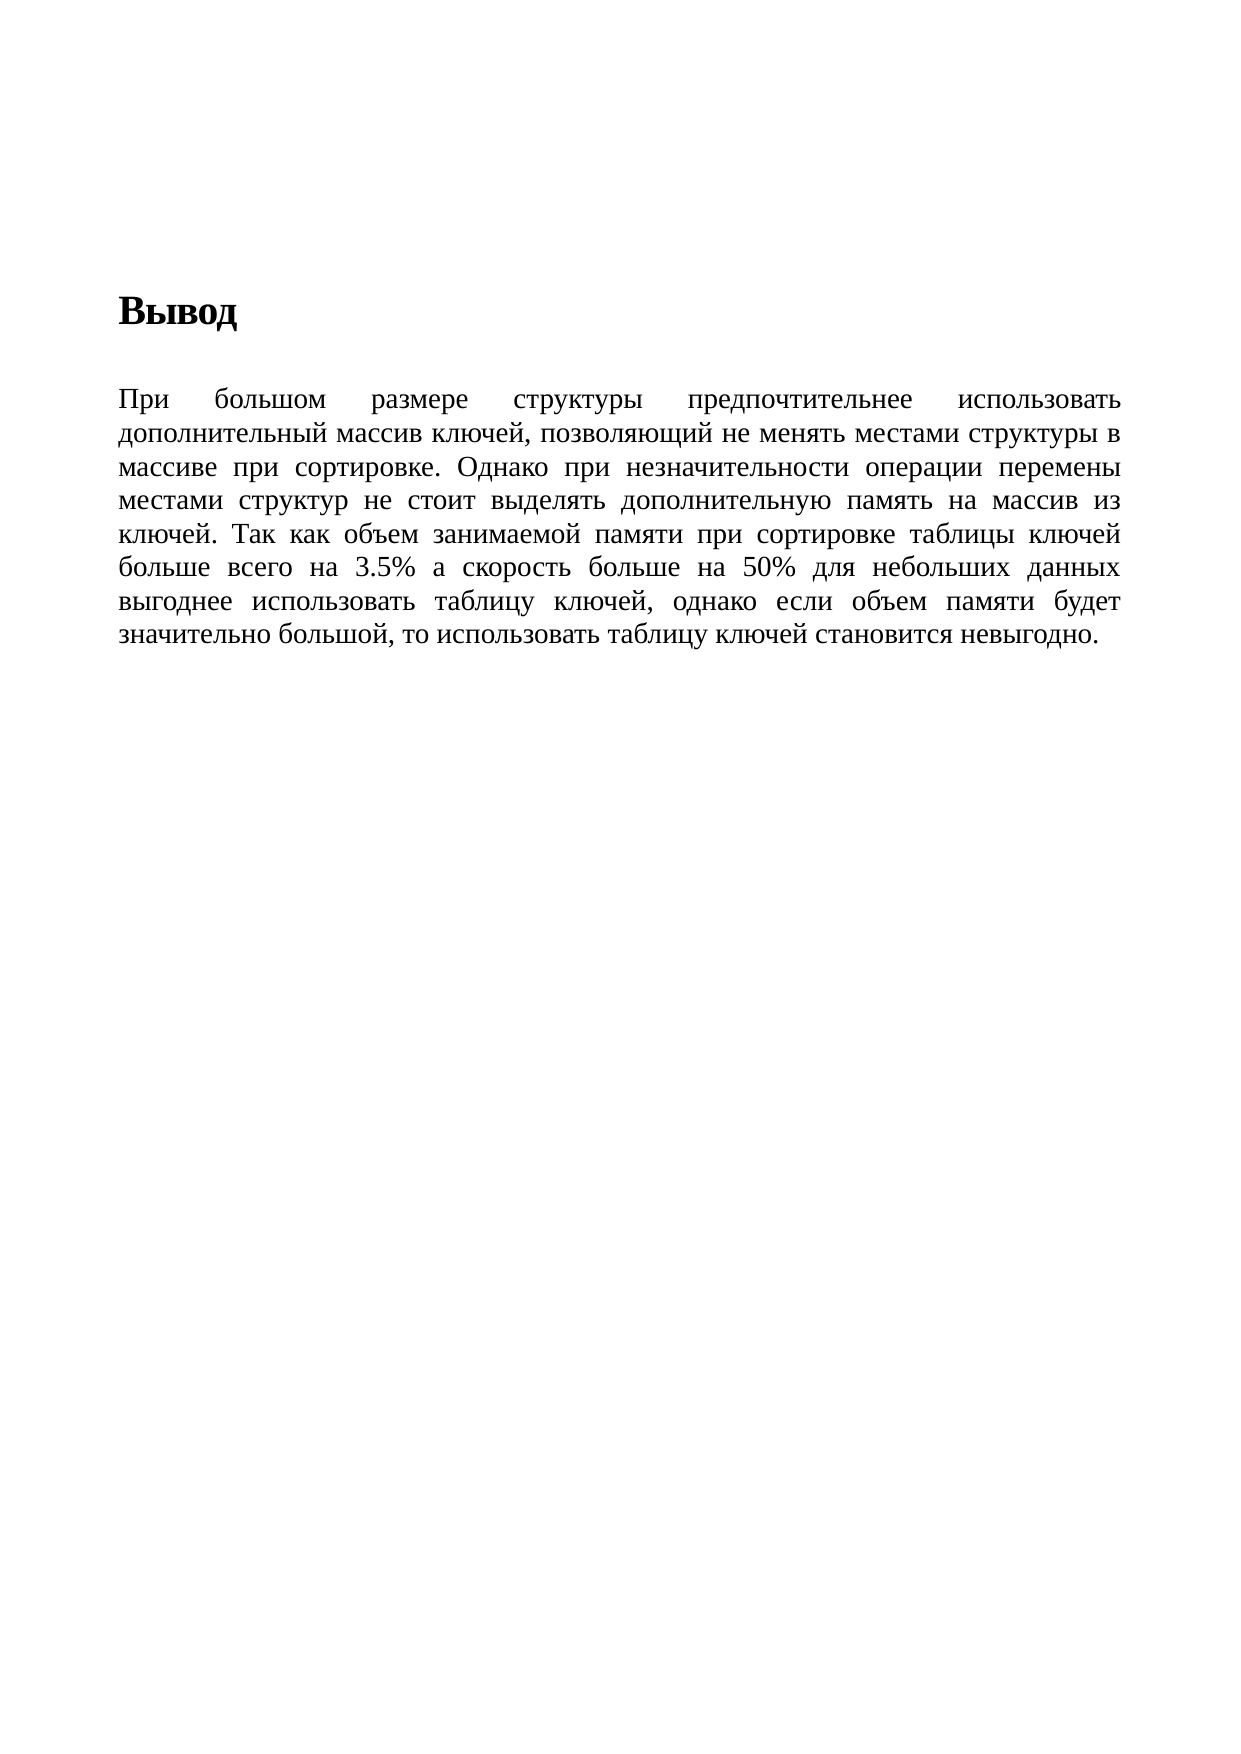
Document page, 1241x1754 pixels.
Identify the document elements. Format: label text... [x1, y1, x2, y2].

title Вывод [118, 286, 1122, 334]
text При большом размере структуры предпочтительнее использовать дополнительный массив ключей, позволяющий не менять местами структуры в массиве при сортировке. Однако при незначительности операции перемены местами структур не стоит выделять дополнительную память на массив из ключей. Так как объем занимаемой памяти при сортировке таблицы ключей больше всего на 3.5% а скорость больше на 50% для небольших данных выгоднее использовать таблицу ключей, однако если объем памяти будет значительно большой, то использовать таблицу ключей становится невыгодно. [118, 382, 1122, 650]
